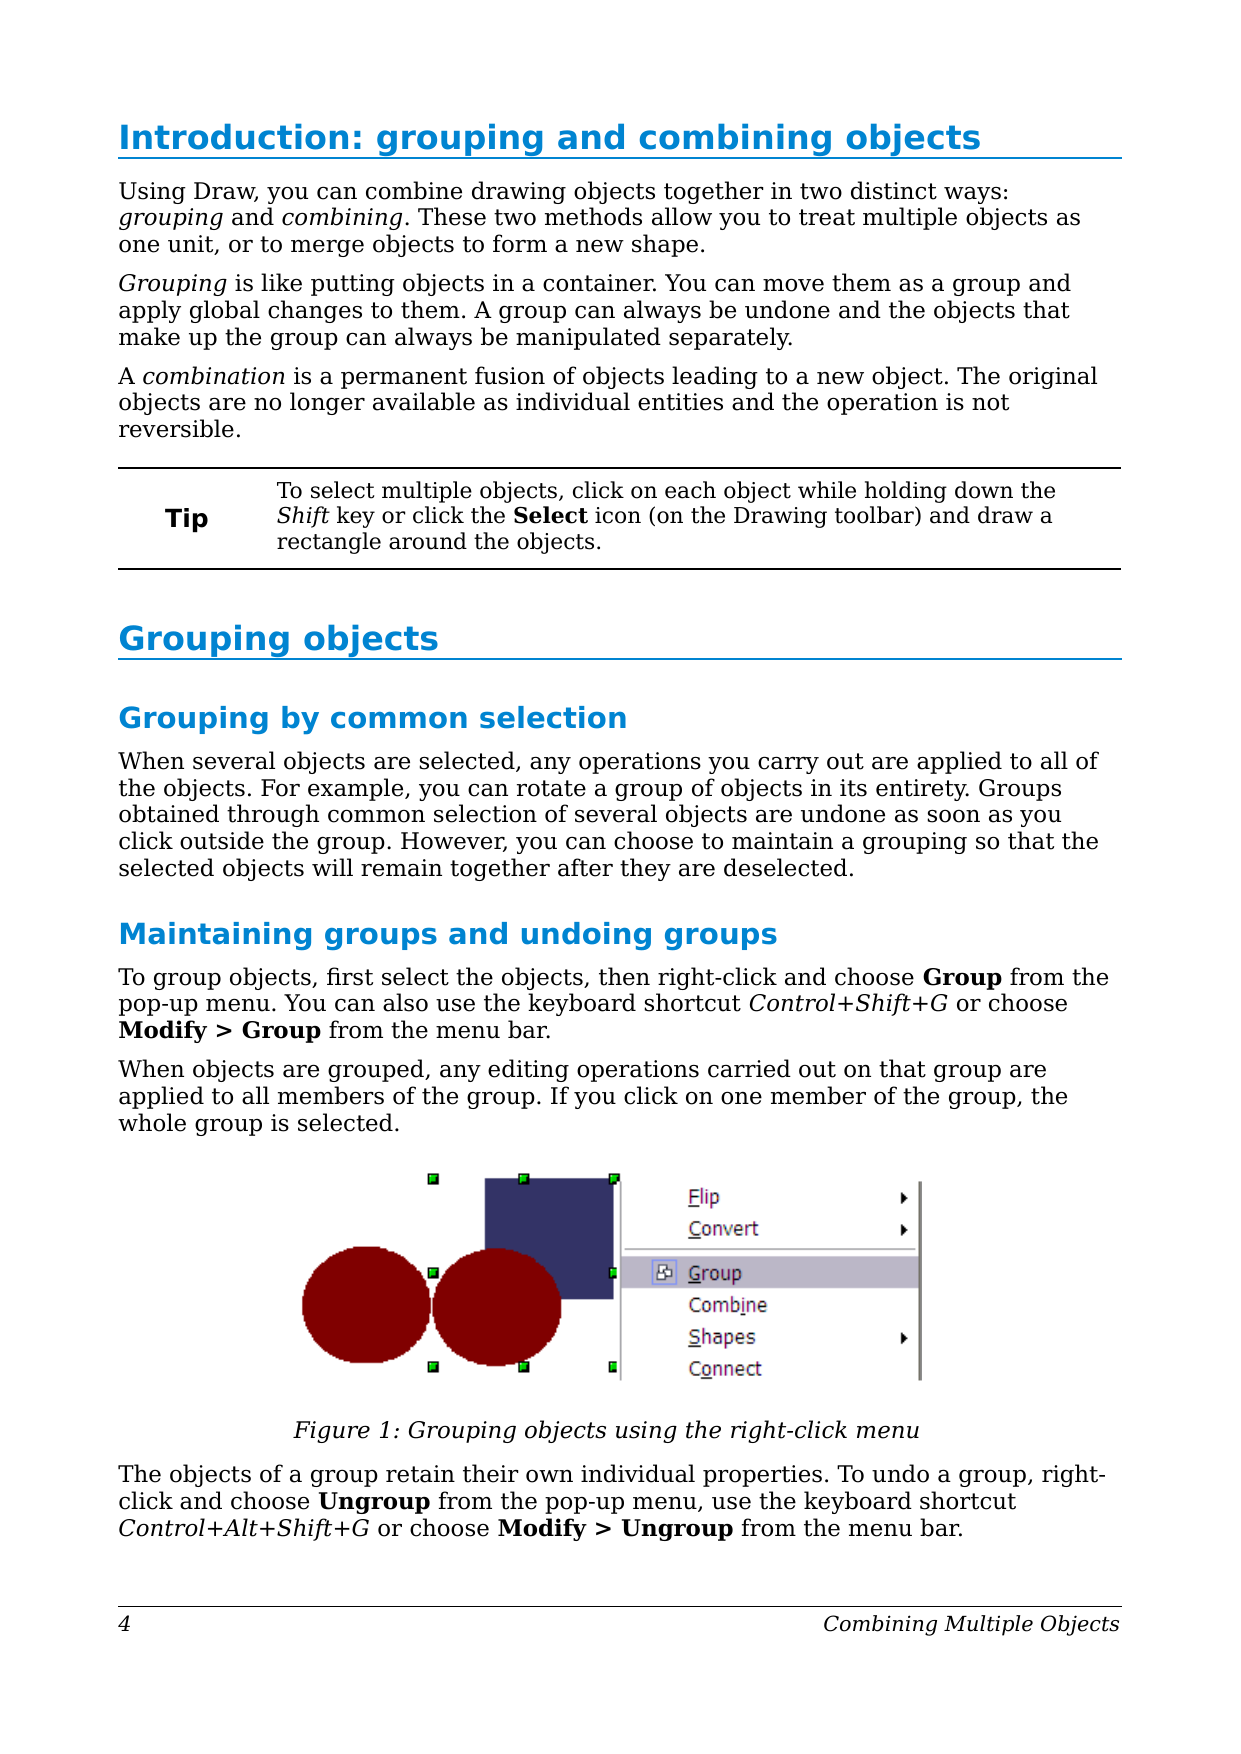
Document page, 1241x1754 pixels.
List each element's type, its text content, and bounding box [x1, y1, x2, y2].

text The objects of a group retain their own individual properties. To undo a group, right-click and choose Ungroup from the pop-up menu, use the keyboard shortcut Control+Alt+Shift+G or choose Modify > Ungroup from the menu bar. [118, 1462, 1122, 1542]
subtitle Grouping objects [118, 619, 1122, 658]
picture [293, 1161, 922, 1411]
text A combination is a permanent fusion of objects leading to a new object. The original objects are no longer available as individual entities and the operation is not reversible. [118, 363, 1122, 443]
subtitle Grouping by common selection [118, 702, 1122, 736]
text When objects are grouped, any editing operations carried out on that group are applied to all members of the group. If you click on one member of the group, the whole group is selected. [118, 1057, 1122, 1137]
text When several objects are selected, any operations you carry out are applied to all of the objects. For example, you can rotate a group of objects in its entirety. Groups obtained through common selection of several objects are undone as soon as you click outside the group. However, you can choose to maintain a grouping so that the selected objects will remain together after they are deselected. [118, 748, 1122, 882]
table_header Tip [118, 469, 255, 567]
text To group objects, first select the objects, then right-click and choose Group from the pop-up menu. You can also use the keyboard shortcut Control+Shift+G or choose Modify > Group from the menu bar. [118, 963, 1122, 1044]
text Figure 1: Grouping objects using the right-click menu [293, 1417, 947, 1444]
subtitle Maintaining groups and undoing groups [118, 917, 1122, 951]
text Grouping is like putting objects in a container. You can move them as a group and apply global changes to them. A group can always be undone and the objects that make up the group can always be manipulated separately. [118, 270, 1122, 350]
subtitle Introduction: grouping and combining objects [118, 118, 1122, 157]
text Using Draw, you can combine drawing objects together in two distinct ways: grouping and combining. These two methods allow you to treat multiple objects as one unit, or to merge objects to form a new shape. [118, 178, 1122, 258]
table_header To select multiple objects, click on each object while holding down the Shift key or click the Select icon (on the Drawing toolbar) and draw a rectangle around the objects. [255, 469, 1121, 567]
